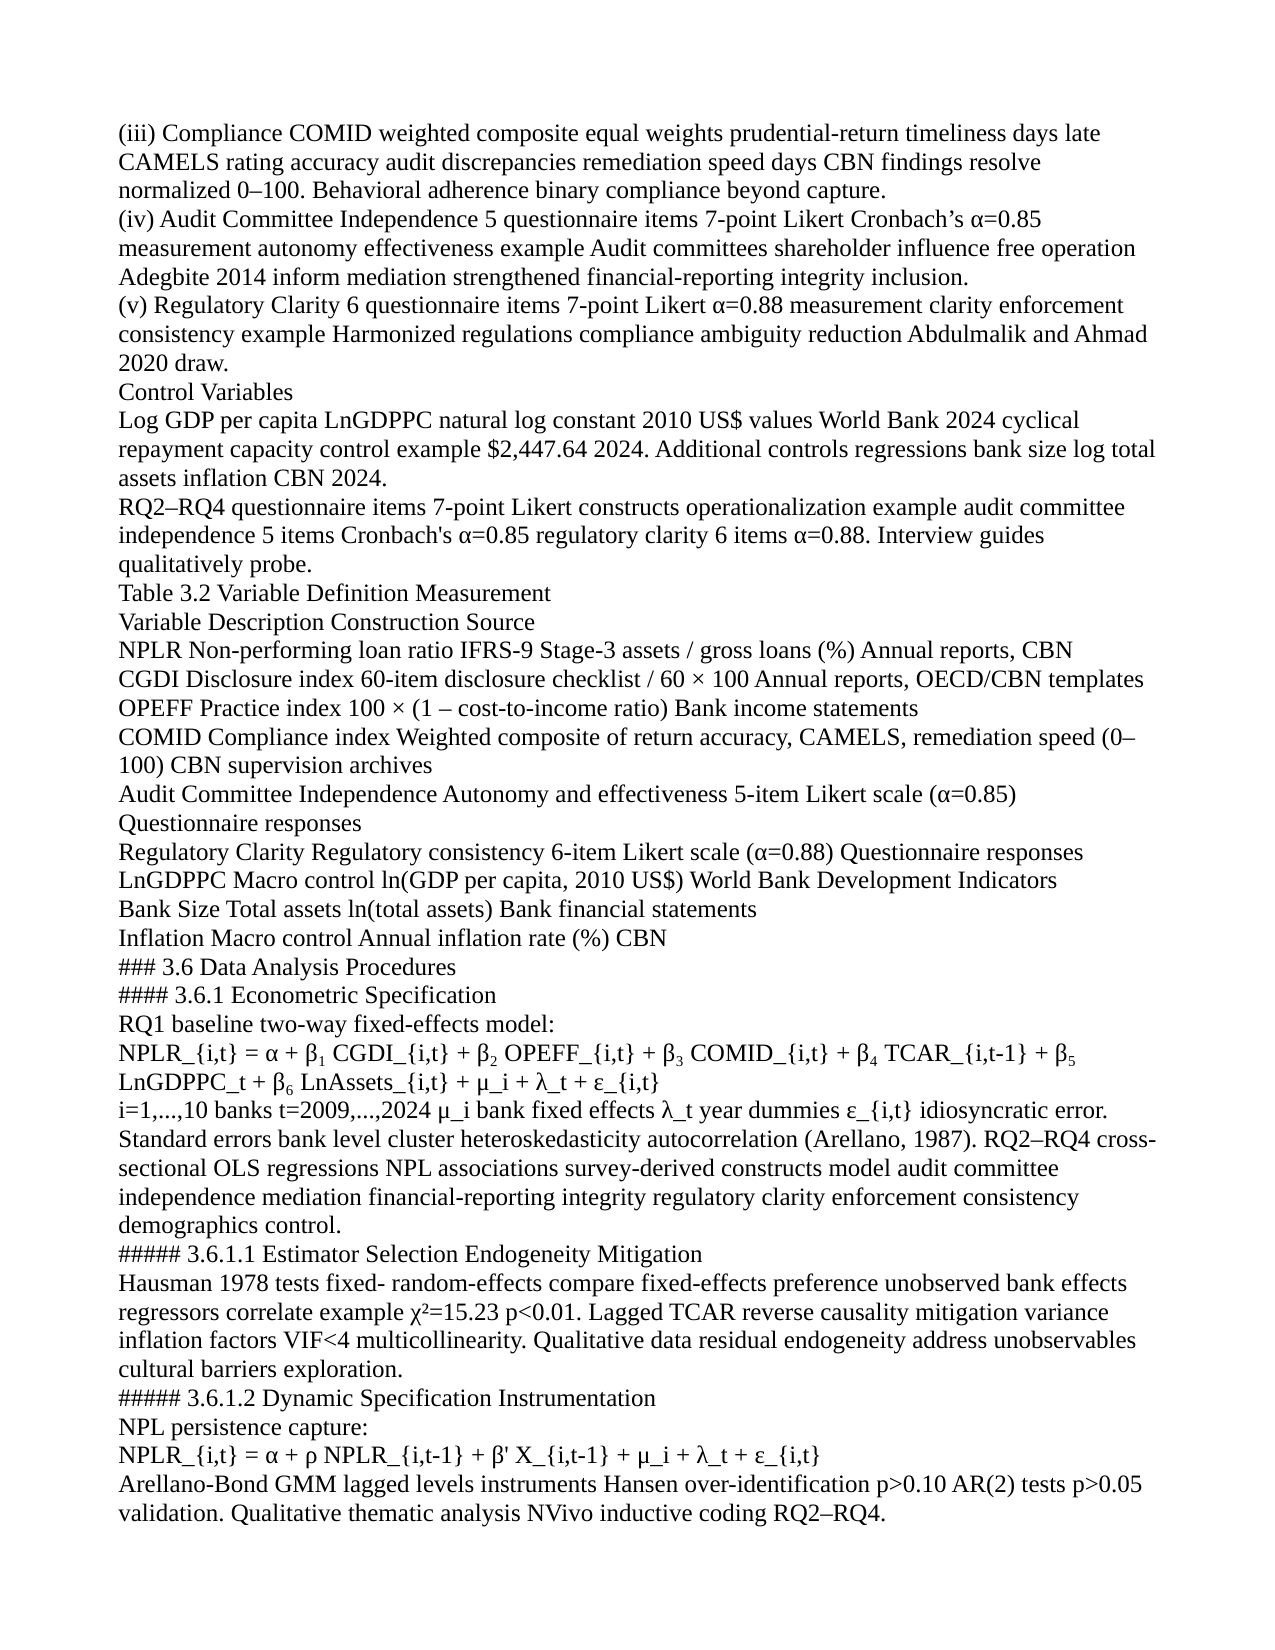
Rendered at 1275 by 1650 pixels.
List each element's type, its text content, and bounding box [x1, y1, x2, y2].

text CGDI Disclosure index 60-item disclosure checklist / 60 × 100 Annual reports, OECD/CBN templates [118, 664, 1157, 693]
text Table 3.2 Variable Definition Measurement [118, 578, 1157, 607]
text ##### 3.6.1.2 Dynamic Specification Instrumentation [118, 1383, 1157, 1412]
text LnGDPPC Macro control ln(GDP per capita, 2010 US$) World Bank Development Indicators [118, 866, 1157, 894]
text Arellano-Bond GMM lagged levels instruments Hansen over-identification p>0.10 AR(2) tests p>0.05 validation. Qualitative thematic analysis NVivo inductive coding RQ2–RQ4. [118, 1469, 1157, 1527]
text (v) Regulatory Clarity 6 questionnaire items 7-point Likert α=0.88 measurement clarity enforcement consistency example Harmonized regulations compliance ambiguity reduction Abdulmalik and Ahmad 2020 draw. [118, 291, 1157, 377]
text Inflation Macro control Annual inflation rate (%) CBN [118, 923, 1157, 952]
text Log GDP per capita LnGDPPC natural log constant 2010 US$ values World Bank 2024 cyclical repayment capacity control example $2,447.64 2024. Additional controls regressions bank size log total assets inflation CBN 2024. [118, 406, 1157, 492]
text #### 3.6.1 Econometric Specification [118, 981, 1157, 1009]
text ##### 3.6.1.1 Estimator Selection Endogeneity Mitigation [118, 1239, 1157, 1268]
text COMID Compliance index Weighted composite of return accuracy, CAMELS, remediation speed (0–100) CBN supervision archives [118, 722, 1157, 779]
text Hausman 1978 tests fixed- random-effects compare fixed-effects preference unobserved bank effects regressors correlate example χ²=15.23 p<0.01. Lagged TCAR reverse causality mitigation variance inflation factors VIF<4 multicollinearity. Qualitative data residual endogeneity address unobservables cultural barriers exploration. [118, 1268, 1157, 1383]
text Bank Size Total assets ln(total assets) Bank financial statements [118, 894, 1157, 923]
text (iii) Compliance COMID weighted composite equal weights prudential-return timeliness days late CAMELS rating accuracy audit discrepancies remediation speed days CBN findings resolve normalized 0–100. Behavioral adherence binary compliance beyond capture. [118, 118, 1157, 204]
text i=1,...,10 banks t=2009,...,2024 μ_i bank fixed effects λ_t year dummies ε_{i,t} idiosyncratic error. Standard errors bank level cluster heteroskedasticity autocorrelation (Arellano, 1987). RQ2–RQ4 cross-sectional OLS regressions NPL associations survey-derived constructs model audit committee independence mediation financial-reporting integrity regulatory clarity enforcement consistency demographics control. [118, 1096, 1157, 1239]
text Control Variables [118, 377, 1157, 406]
text NPLR_{i,t} = α + ρ NPLR_{i,t-1} + β' X_{i,t-1} + μ_i + λ_t + ε_{i,t} [118, 1441, 1157, 1469]
text OPEFF Practice index 100 × (1 – cost-to-income ratio) Bank income statements [118, 693, 1157, 722]
text Regulatory Clarity Regulatory consistency 6-item Likert scale (α=0.88) Questionnaire responses [118, 837, 1157, 866]
text RQ1 baseline two-way fixed-effects model: [118, 1009, 1157, 1038]
text Audit Committee Independence Autonomy and effectiveness 5-item Likert scale (α=0.85) Questionnaire responses [118, 779, 1157, 837]
text NPLR Non-performing loan ratio IFRS-9 Stage-3 assets / gross loans (%) Annual reports, CBN [118, 636, 1157, 664]
text Variable Description Construction Source [118, 607, 1157, 636]
text NPLR_{i,t} = α + β₁ CGDI_{i,t} + β₂ OPEFF_{i,t} + β₃ COMID_{i,t} + β₄ TCAR_{i,t-1} + β₅ LnGDPPC_t + β₆ LnAssets_{i,t} + μ_i + λ_t + ε_{i,t} [118, 1038, 1157, 1096]
text RQ2–RQ4 questionnaire items 7-point Likert constructs operationalization example audit committee independence 5 items Cronbach's α=0.85 regulatory clarity 6 items α=0.88. Interview guides qualitatively probe. [118, 492, 1157, 578]
text ### 3.6 Data Analysis Procedures [118, 952, 1157, 981]
text (iv) Audit Committee Independence 5 questionnaire items 7-point Likert Cronbach’s α=0.85 measurement autonomy effectiveness example Audit committees shareholder influence free operation Adegbite 2014 inform mediation strengthened financial-reporting integrity inclusion. [118, 204, 1157, 291]
text NPL persistence capture: [118, 1412, 1157, 1441]
